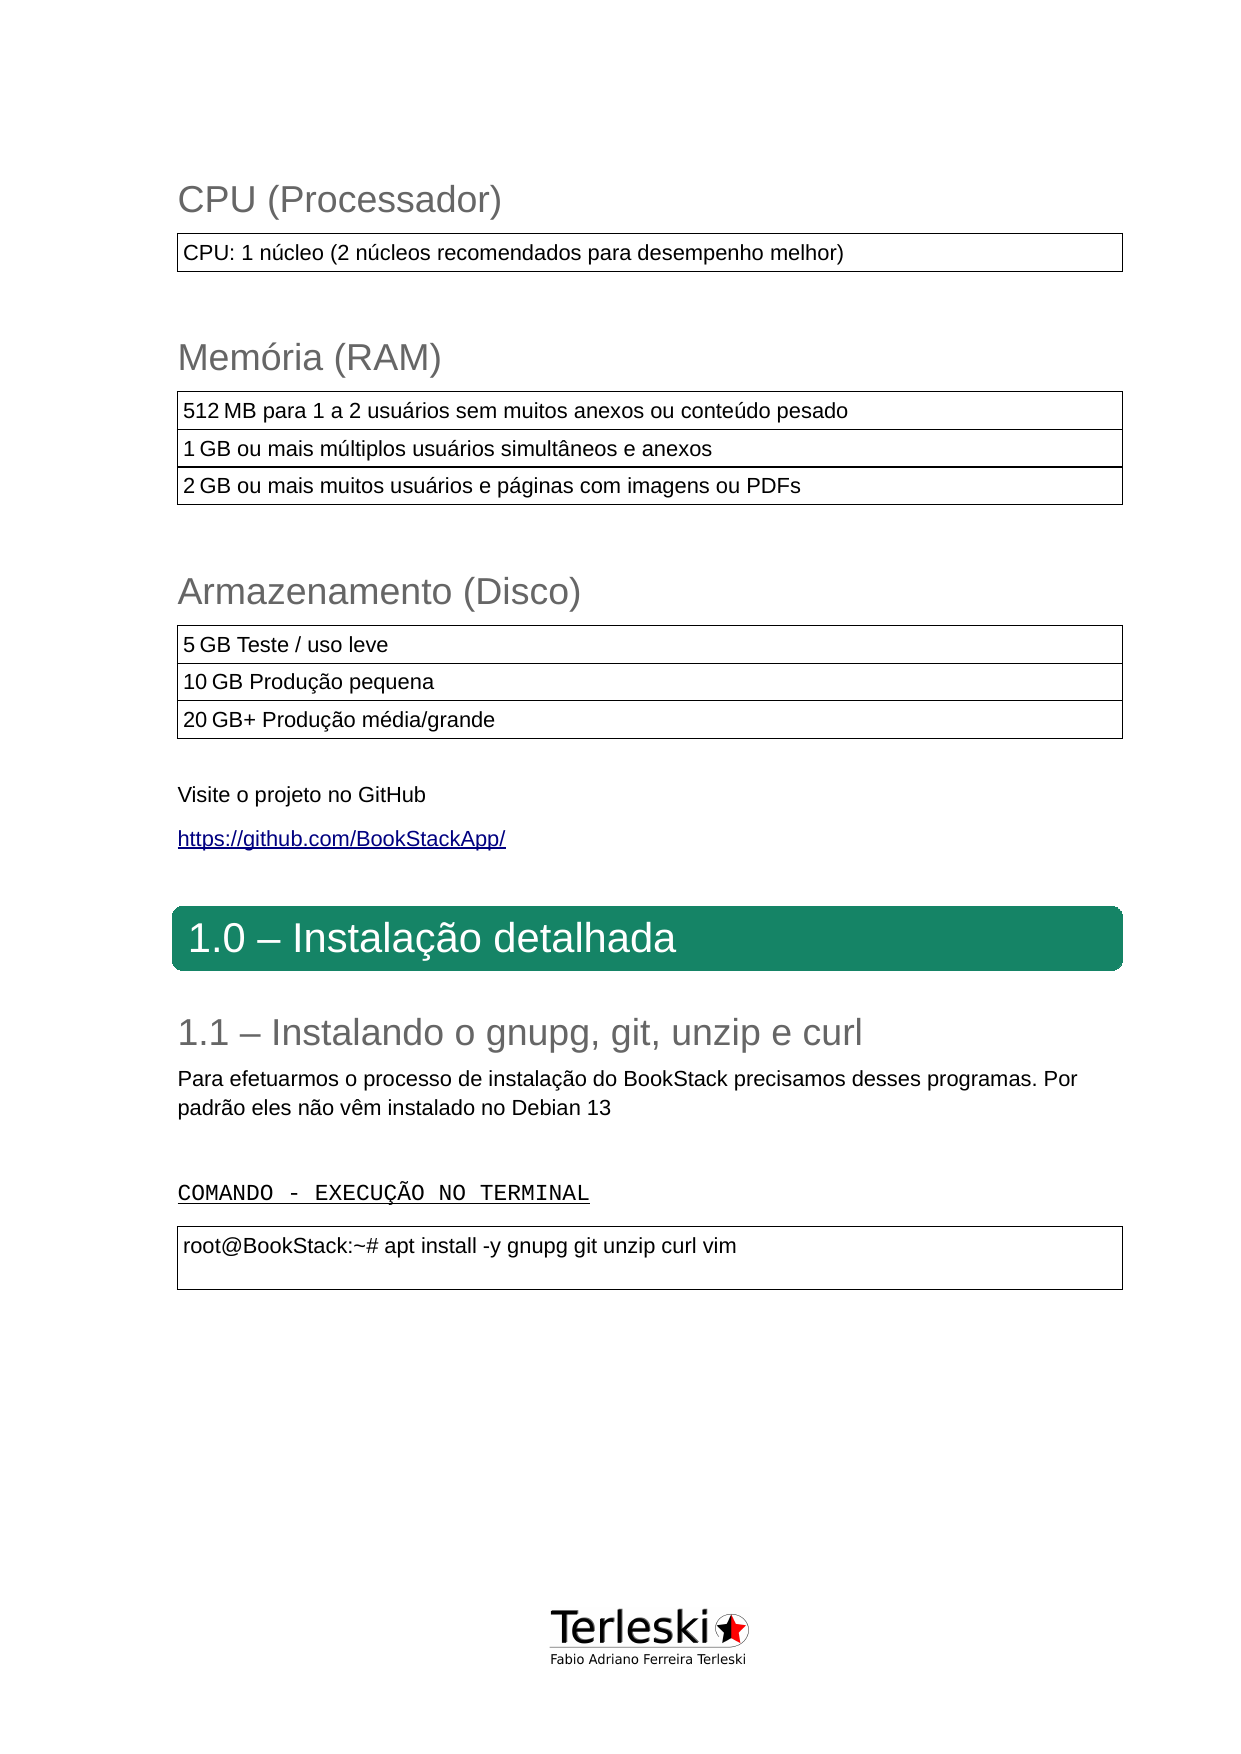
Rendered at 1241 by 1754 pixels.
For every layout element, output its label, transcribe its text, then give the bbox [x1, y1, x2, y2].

subtitle 1.1 – Instalando o gnupg, git, unzip e curl [177, 1010, 1122, 1053]
subtitle Memória (RAM) [177, 335, 1122, 378]
picture [549, 1607, 750, 1667]
text Visite o projeto no GitHub [177, 782, 1122, 807]
table_cell 10 GB Produção pequena [178, 664, 1122, 700]
table_cell 2 GB ou mais muitos usuários e páginas com imagens ou PDFs [178, 468, 1122, 504]
subtitle Armazenamento (Disco) [177, 569, 1122, 612]
subtitle CPU (Processador) [177, 177, 1122, 220]
text https://github.com/BookStackApp/ [177, 825, 1122, 851]
text Para efetuarmos o processo de instalação do BookStack precisamos desses programas. Por padrão eles não vêm instalado no Debian 13 [177, 1066, 1122, 1120]
table_cell 20 GB+ Produção média/grande [178, 701, 1122, 738]
table_header CPU: 1 núcleo (2 núcleos recomendados para desempenho melhor) [178, 234, 1122, 271]
table_header root@BookStack:~# apt install -y gnupg git unzip curl vim [178, 1227, 1122, 1289]
text COMANDO - EXECUÇÃO NO TERMINAL [177, 1182, 1122, 1208]
table_header 512 MB para 1 a 2 usuários sem muitos anexos ou conteúdo pesado [178, 392, 1122, 429]
table_header 5 GB Teste / uso leve [178, 626, 1122, 662]
table_cell 1 GB ou mais múltiplos usuários simultâneos e anexos [178, 430, 1122, 466]
